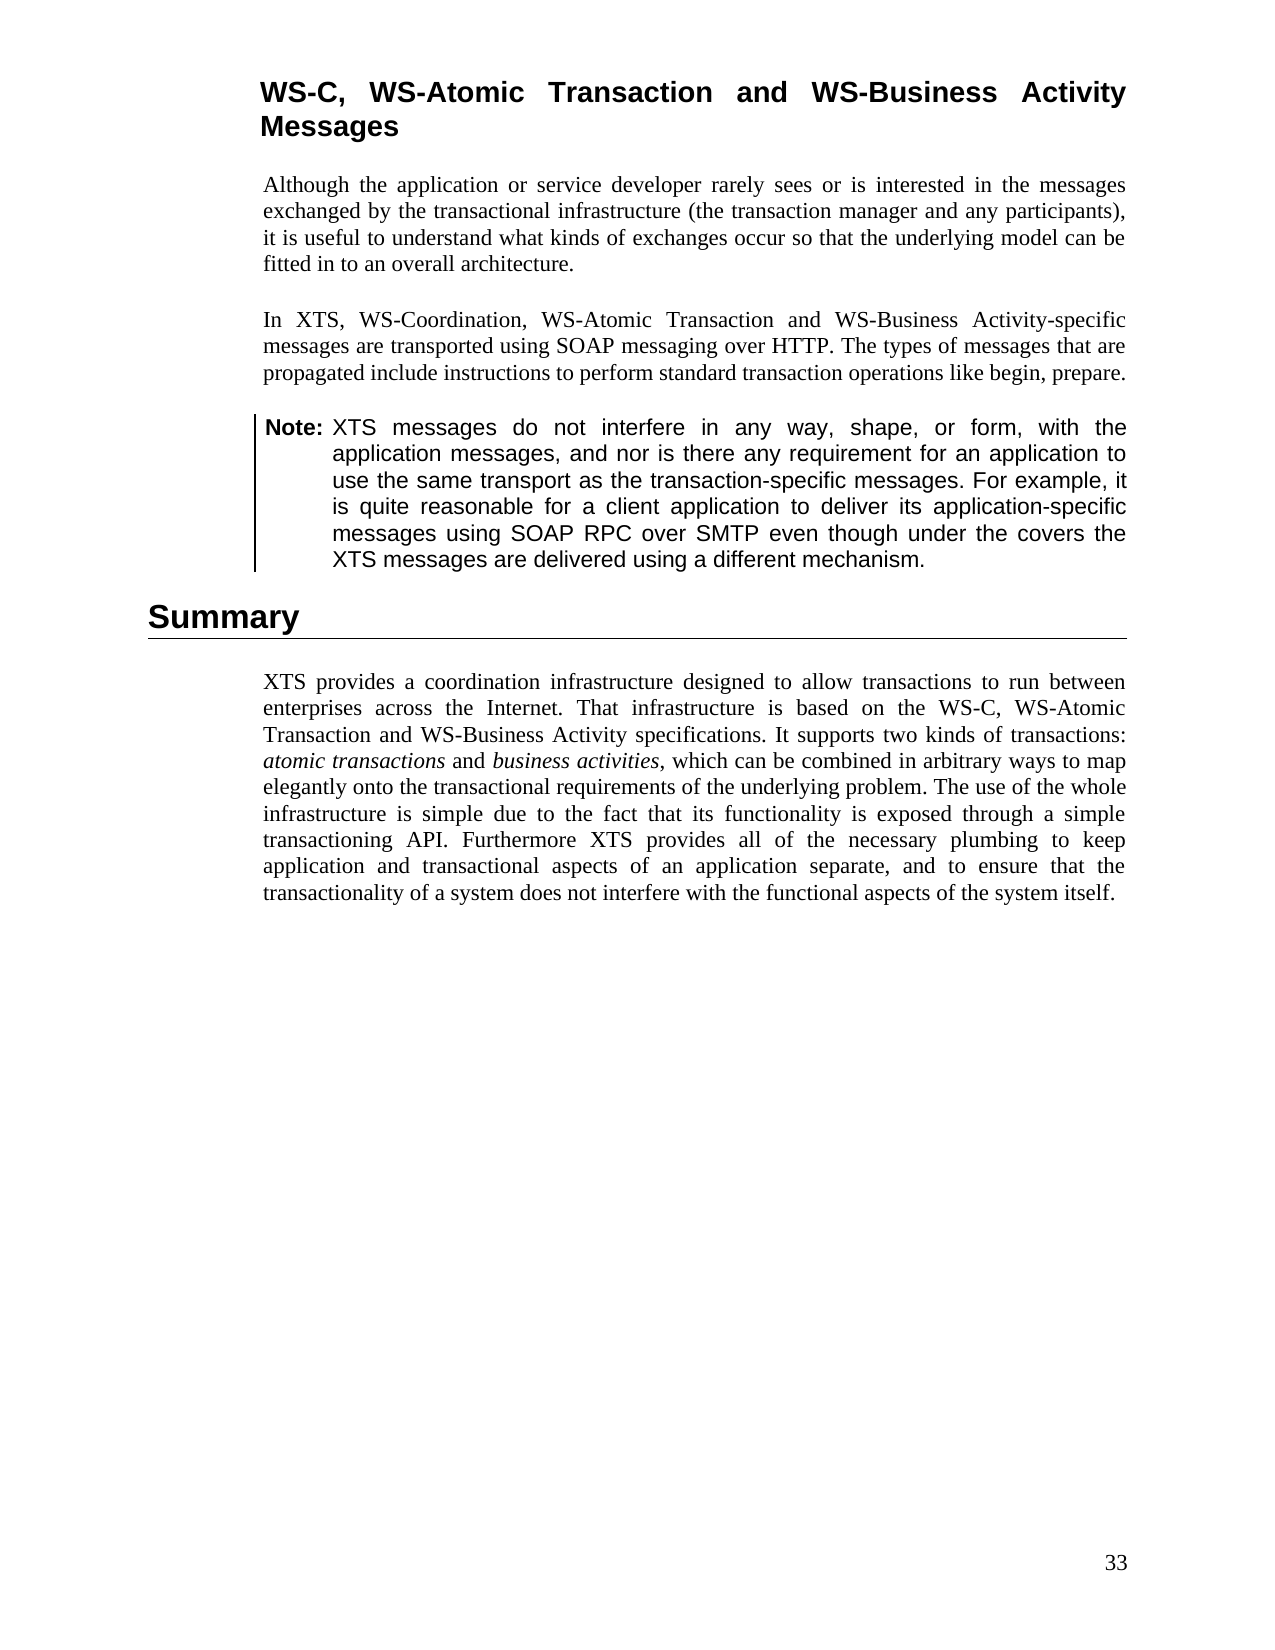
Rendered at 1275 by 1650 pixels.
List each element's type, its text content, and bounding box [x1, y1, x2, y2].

text In XTS, WS-Coordination, WS-Atomic Transaction and WS-Business Activity-specific messages are transported using SOAP messaging over HTTP. The types of messages that are propagated include instructions to perform standard transaction operations like begin, prepare. [263, 306, 1127, 385]
subtitle Summary [148, 597, 1127, 638]
text XTS provides a coordination infrastructure designed to allow transactions to run between enterprises across the Internet. That infrastructure is based on the WS-C, WS-Atomic Transaction and WS-Business Activity specifications. It supports two kinds of transactions: atomic transactions and business activities, which can be combined in arbitrary ways to map elegantly onto the transactional requirements of the underlying problem. The use of the whole infrastructure is simple due to the fact that its functionality is exposed through a simple transactioning API. Furthermore XTS provides all of the necessary plumbing to keep application and transactional aspects of an application separate, and to ensure that the transactionality of a system does not interfere with the functional aspects of the system itself. [263, 668, 1127, 905]
list XTS messages do not interfere in any way, shape, or form, with the application messages, and nor is there any requirement for an application to use the same transport as the transaction-specific messages. For example, it is quite reasonable for a client application to deliver its application-specific messages using SOAP RPC over SMTP even though under the covers the XTS messages are delivered using a different mechanism. [256, 414, 1127, 572]
subtitle WS-C, WS-Atomic Transaction and WS-Business Activity Messages [148, 75, 1127, 142]
text Although the application or service developer rarely sees or is interested in the messages exchanged by the transactional infrastructure (the transaction manager and any participants), it is useful to understand what kinds of exchanges occur so that the underlying model can be fitted in to an overall architecture. [263, 171, 1127, 277]
